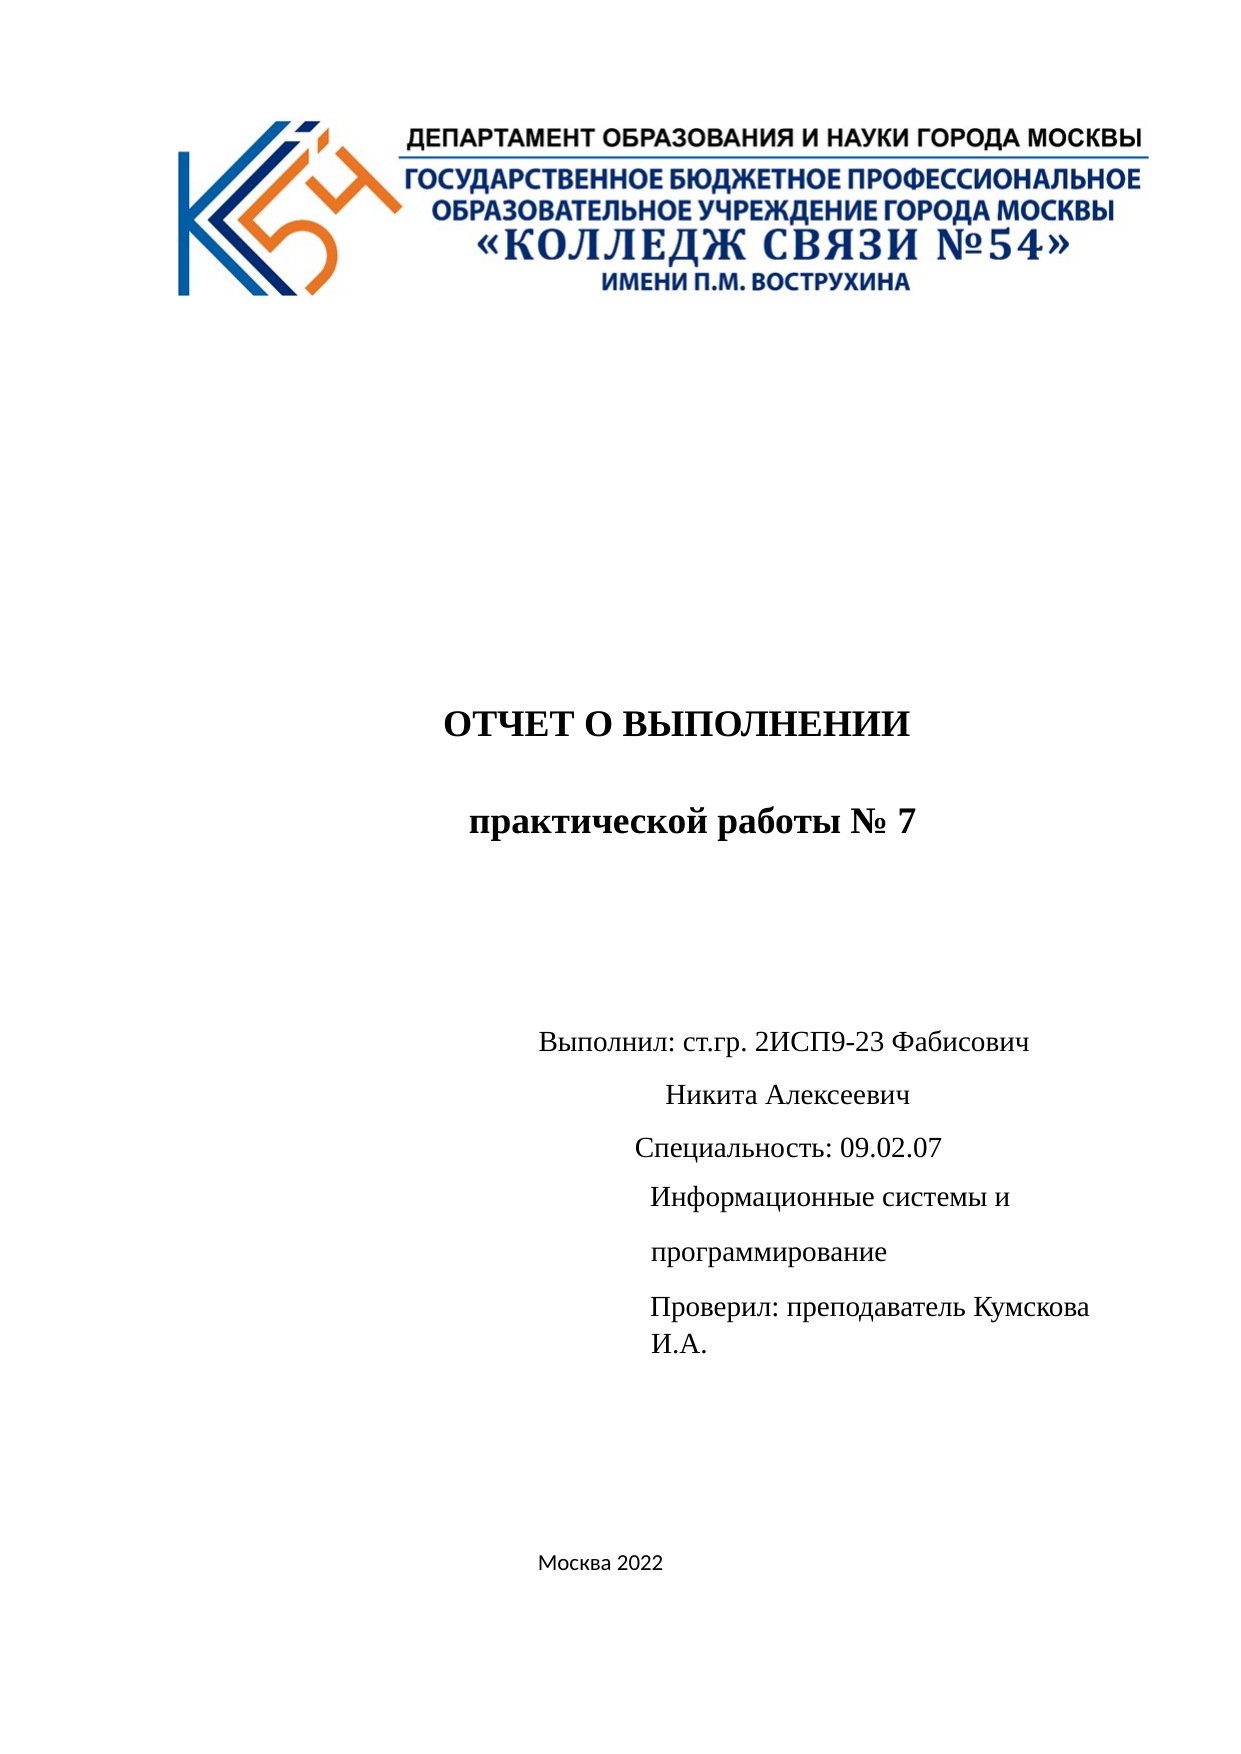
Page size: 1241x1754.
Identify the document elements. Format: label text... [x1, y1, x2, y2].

text Выполнил: ст.гр. 2ИСП9-23 Фабисович [425, 1024, 1143, 1057]
text ОТЧЕТ О ВЫПОЛНЕНИИ [443, 702, 1152, 745]
text Специальность: 09.02.07 [425, 1130, 1152, 1164]
picture [177, 118, 1150, 298]
text Никита Алексеевич [425, 1077, 1143, 1110]
text Проверил: преподаватель Кумскова И.А. [650, 1289, 1152, 1359]
text практической работы № 7 [469, 798, 1152, 842]
text Информационные системы и программирование [650, 1179, 1152, 1268]
text Москва 2022 [177, 1548, 1152, 1576]
